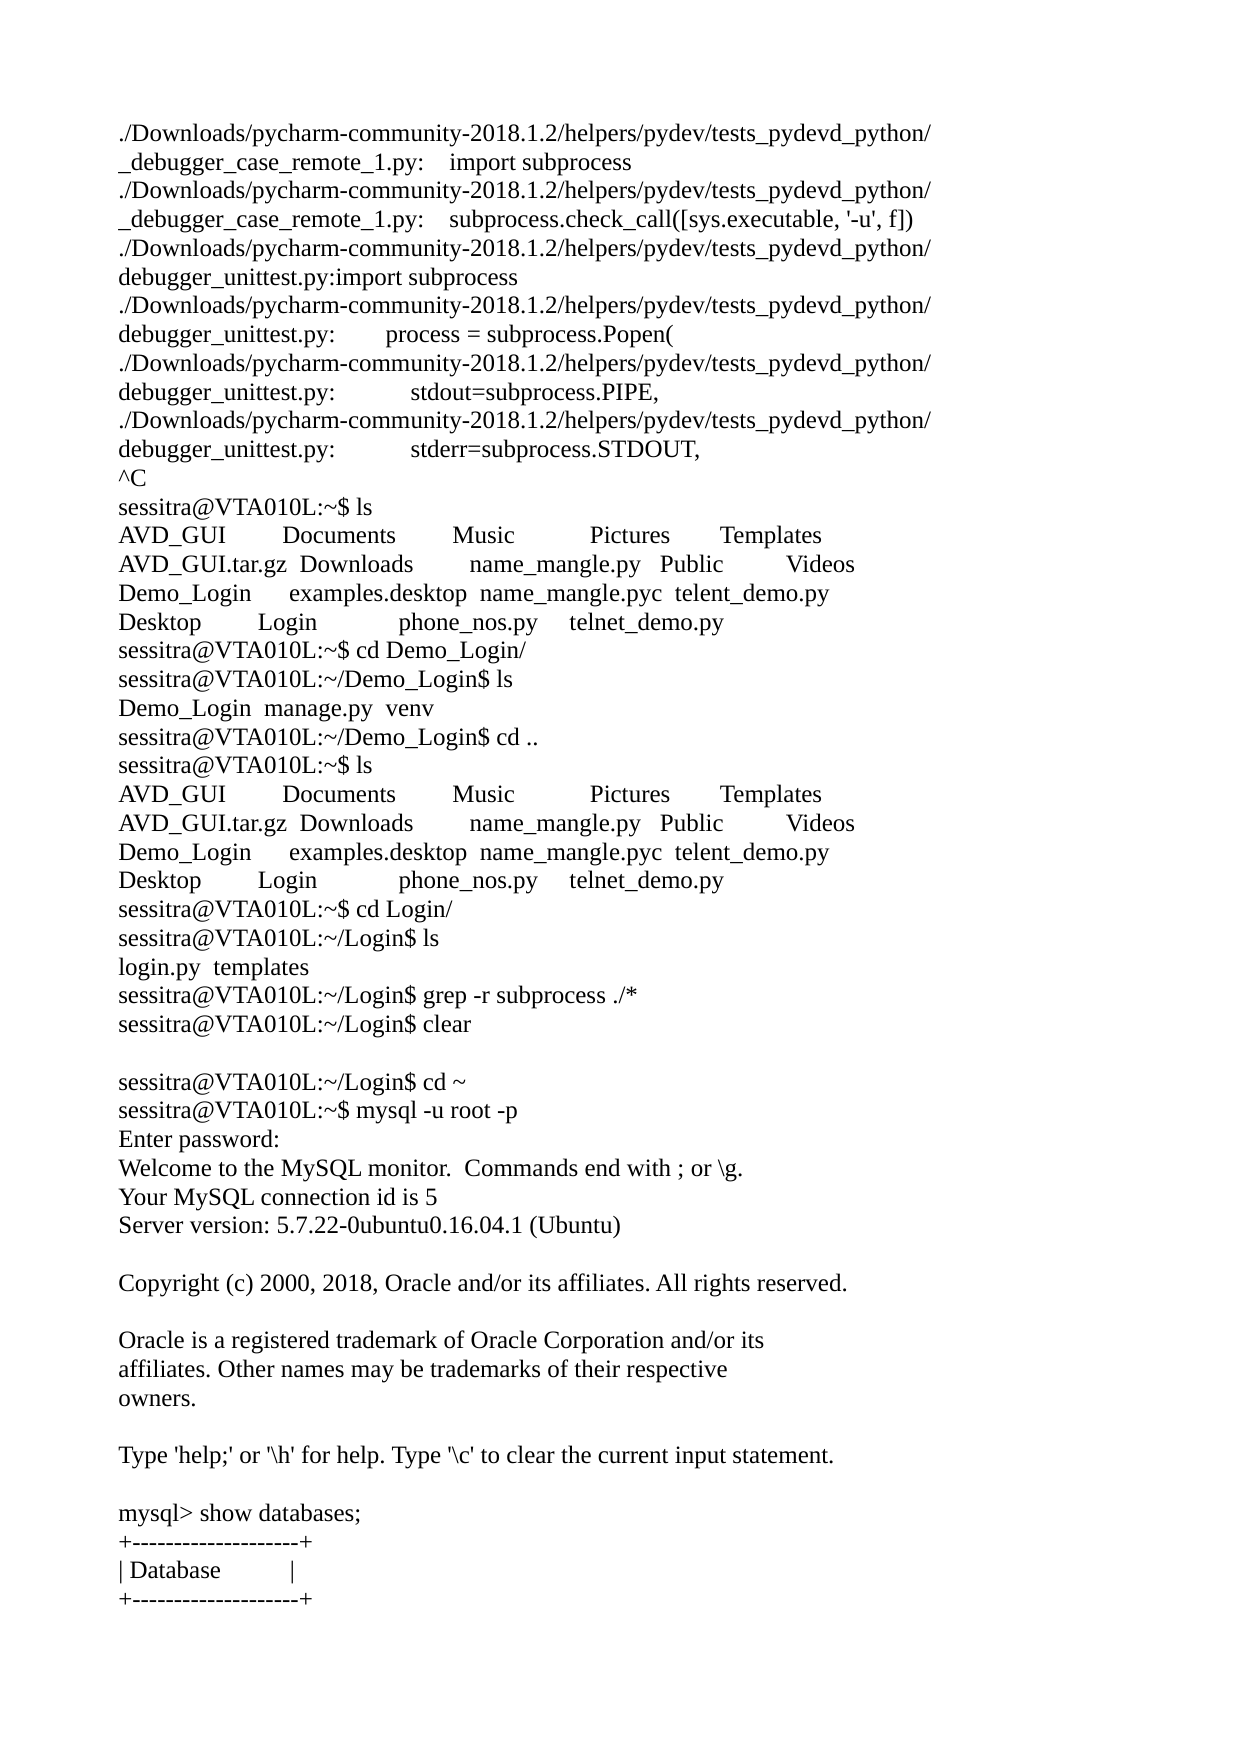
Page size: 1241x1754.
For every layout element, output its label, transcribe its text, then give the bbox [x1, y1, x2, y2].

text Type 'help;' or '\h' for help. Type '\c' to clear the current input statement. [118, 1441, 1122, 1469]
text +--------------------+ [118, 1584, 1122, 1613]
text | Database | [118, 1556, 1122, 1584]
text sessitra@VTA010L:~/Demo_Login$ ls [118, 664, 1122, 693]
text Oracle is a registered trademark of Oracle Corporation and/or its [118, 1326, 1122, 1354]
text owners. [118, 1383, 1122, 1412]
text ./Downloads/pycharm-community-2018.1.2/helpers/pydev/tests_pydevd_python/_debugger_case_remote_1.py: subprocess.check_call([sys.executable, '-u', f]) [118, 176, 1122, 233]
text Demo_Login examples.desktop name_mangle.pyc telent_demo.py [118, 837, 1122, 866]
text sessitra@VTA010L:~/Login$ cd ~ [118, 1067, 1122, 1096]
text sessitra@VTA010L:~/Login$ grep -r subprocess ./* [118, 981, 1122, 1009]
text sessitra@VTA010L:~$ mysql -u root -p [118, 1096, 1122, 1124]
text Enter password: [118, 1124, 1122, 1153]
text sessitra@VTA010L:~$ ls [118, 751, 1122, 779]
text affiliates. Other names may be trademarks of their respective [118, 1354, 1122, 1383]
text ./Downloads/pycharm-community-2018.1.2/helpers/pydev/tests_pydevd_python/debugger_unittest.py: stdout=subprocess.PIPE, [118, 348, 1122, 406]
text Demo_Login examples.desktop name_mangle.pyc telent_demo.py [118, 578, 1122, 607]
text ./Downloads/pycharm-community-2018.1.2/helpers/pydev/tests_pydevd_python/debugger_unittest.py:import subprocess [118, 233, 1122, 291]
text mysql> show databases; [118, 1498, 1122, 1527]
text sessitra@VTA010L:~$ cd Demo_Login/ [118, 636, 1122, 664]
text Welcome to the MySQL monitor. Commands end with ; or \g. [118, 1153, 1122, 1182]
text sessitra@VTA010L:~/Login$ clear [118, 1009, 1122, 1038]
text sessitra@VTA010L:~/Login$ ls [118, 923, 1122, 952]
text ./Downloads/pycharm-community-2018.1.2/helpers/pydev/tests_pydevd_python/_debugger_case_remote_1.py: import subprocess [118, 118, 1122, 176]
text AVD_GUI.tar.gz Downloads name_mangle.py Public Videos [118, 549, 1122, 578]
text login.py templates [118, 952, 1122, 981]
text Demo_Login manage.py venv [118, 693, 1122, 722]
text +--------------------+ [118, 1527, 1122, 1556]
text sessitra@VTA010L:~$ ls [118, 492, 1122, 521]
text AVD_GUI Documents Music Pictures Templates [118, 779, 1122, 808]
text ^C [118, 463, 1122, 492]
text Server version: 5.7.22-0ubuntu0.16.04.1 (Ubuntu) [118, 1211, 1122, 1239]
text sessitra@VTA010L:~/Demo_Login$ cd .. [118, 722, 1122, 751]
text Your MySQL connection id is 5 [118, 1182, 1122, 1211]
text ./Downloads/pycharm-community-2018.1.2/helpers/pydev/tests_pydevd_python/debugger_unittest.py: stderr=subprocess.STDOUT, [118, 406, 1122, 463]
text Desktop Login phone_nos.py telnet_demo.py [118, 607, 1122, 636]
text AVD_GUI Documents Music Pictures Templates [118, 521, 1122, 549]
text AVD_GUI.tar.gz Downloads name_mangle.py Public Videos [118, 808, 1122, 837]
text Desktop Login phone_nos.py telnet_demo.py [118, 866, 1122, 894]
text Copyright (c) 2000, 2018, Oracle and/or its affiliates. All rights reserved. [118, 1268, 1122, 1297]
text ./Downloads/pycharm-community-2018.1.2/helpers/pydev/tests_pydevd_python/debugger_unittest.py: process = subprocess.Popen( [118, 291, 1122, 348]
text sessitra@VTA010L:~$ cd Login/ [118, 894, 1122, 923]
